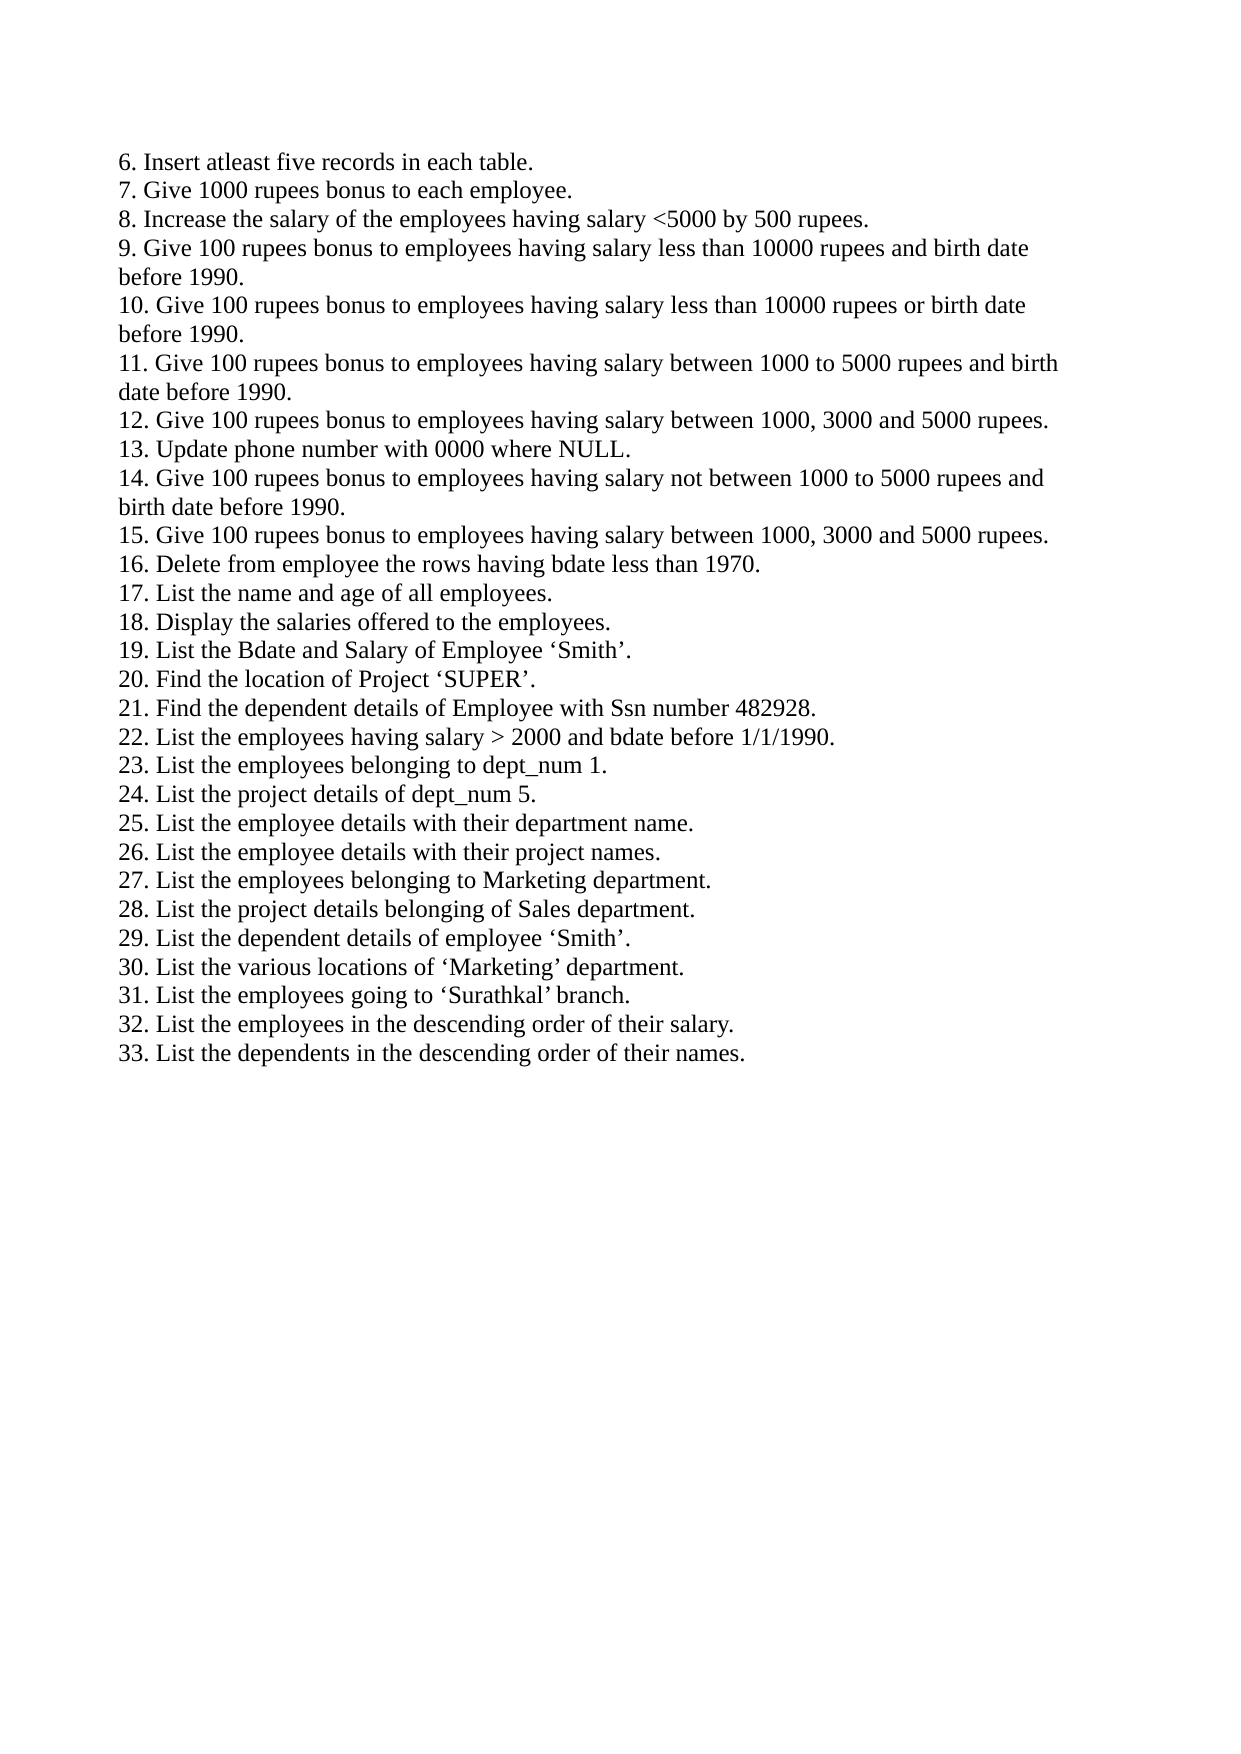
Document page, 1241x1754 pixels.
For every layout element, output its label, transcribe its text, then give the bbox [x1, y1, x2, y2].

text before 1990. [118, 262, 1122, 291]
text 16. Delete from employee the rows having bdate less than 1970. [118, 549, 1122, 578]
text 30. List the various locations of ‘Marketing’ department. [118, 952, 1122, 981]
text 24. List the project details of dept_num 5. [118, 779, 1122, 808]
text 19. List the Bdate and Salary of Employee ‘Smith’. [118, 636, 1122, 664]
text 18. Display the salaries offered to the employees. [118, 607, 1122, 636]
text 10. Give 100 rupees bonus to employees having salary less than 10000 rupees or birth date [118, 291, 1122, 319]
text 25. List the employee details with their department name. [118, 808, 1122, 837]
text 23. List the employees belonging to dept_num 1. [118, 751, 1122, 779]
text 11. Give 100 rupees bonus to employees having salary between 1000 to 5000 rupees and birth [118, 348, 1122, 377]
text 28. List the project details belonging of Sales department. [118, 894, 1122, 923]
text 9. Give 100 rupees bonus to employees having salary less than 10000 rupees and birth date [118, 233, 1122, 262]
text 14. Give 100 rupees bonus to employees having salary not between 1000 to 5000 rupees and [118, 463, 1122, 492]
text 8. Increase the salary of the employees having salary <5000 by 500 rupees. [118, 204, 1122, 233]
text 20. Find the location of Project ‘SUPER’. [118, 664, 1122, 693]
text 31. List the employees going to ‘Surathkal’ branch. [118, 981, 1122, 1009]
text birth date before 1990. [118, 492, 1122, 521]
text 22. List the employees having salary > 2000 and bdate before 1/1/1990. [118, 722, 1122, 751]
text 21. Find the dependent details of Employee with Ssn number 482928. [118, 693, 1122, 722]
text date before 1990. [118, 377, 1122, 406]
text 33. List the dependents in the descending order of their names. [118, 1038, 1122, 1067]
text before 1990. [118, 319, 1122, 348]
text 27. List the employees belonging to Marketing department. [118, 866, 1122, 894]
text 32. List the employees in the descending order of their salary. [118, 1009, 1122, 1038]
text 13. Update phone number with 0000 where NULL. [118, 434, 1122, 463]
text 26. List the employee details with their project names. [118, 837, 1122, 866]
text 7. Give 1000 rupees bonus to each employee. [118, 176, 1122, 204]
text 17. List the name and age of all employees. [118, 578, 1122, 607]
text 29. List the dependent details of employee ‘Smith’. [118, 923, 1122, 952]
text 15. Give 100 rupees bonus to employees having salary between 1000, 3000 and 5000 rupees. [118, 521, 1122, 549]
text 12. Give 100 rupees bonus to employees having salary between 1000, 3000 and 5000 rupees. [118, 406, 1122, 434]
text 6. Insert atleast five records in each table. [118, 147, 1122, 176]
